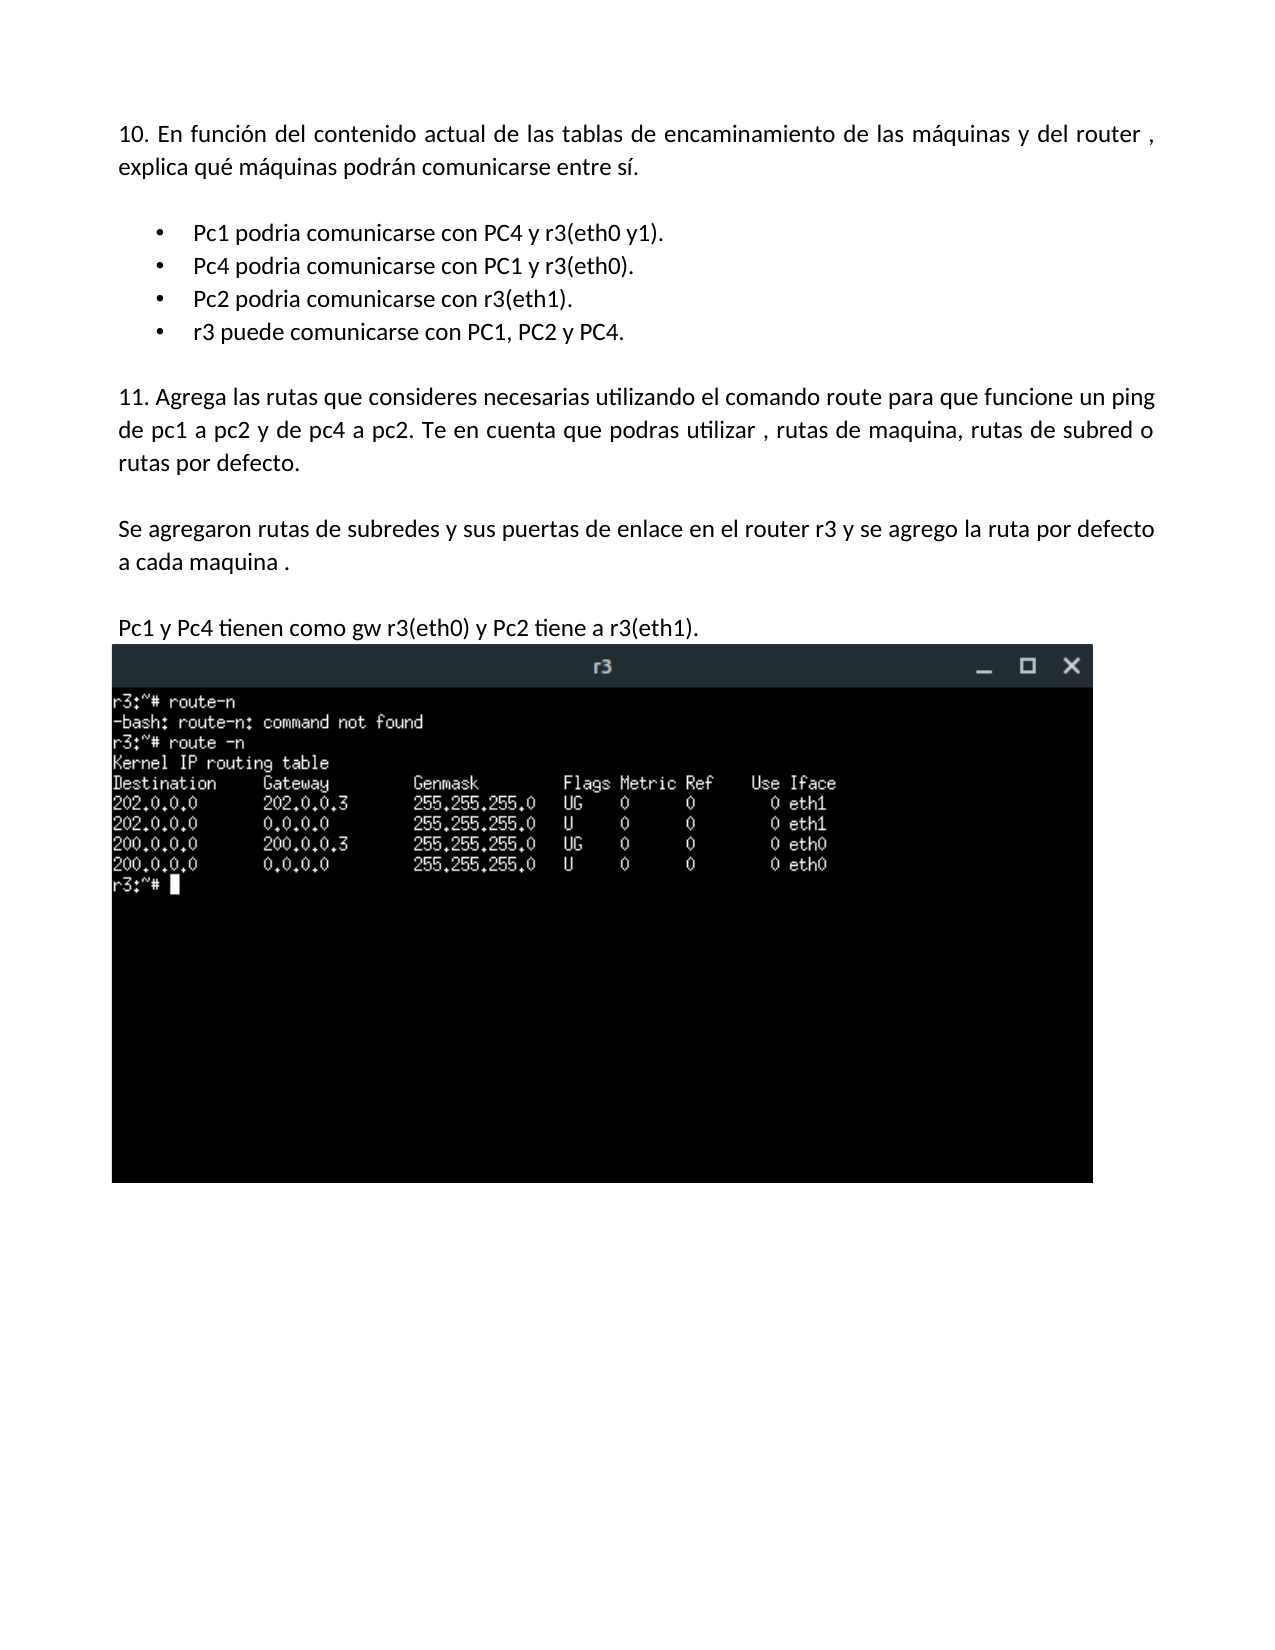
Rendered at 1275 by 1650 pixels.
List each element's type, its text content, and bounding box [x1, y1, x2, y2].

text 10. En función del contenido actual de las tablas de encaminamiento de las máquinas y del router , explica qué máquinas podrán comunicarse entre sí. [118, 118, 1157, 182]
text Pc1 y Pc4 tienen como gw r3(eth0) y Pc2 tiene a r3(eth1). [118, 612, 1157, 642]
text Se agregaron rutas de subredes y sus puertas de enlace en el router r3 y se agrego la ruta por defecto a cada maquina . [118, 513, 1157, 577]
list Pc2 podria comunicarse con r3(eth1). [156, 283, 1157, 313]
text 11. Agrega las rutas que consideres necesarias utilizando el comando route para que funcione un ping de pc1 a pc2 y de pc4 a pc2. Te en cuenta que podras utilizar , rutas de maquina, rutas de subred o rutas por defecto. [118, 381, 1157, 478]
list r3 puede comunicarse con PC1, PC2 y PC4. [156, 316, 1157, 346]
picture [111, 644, 1093, 1183]
list Pc4 podria comunicarse con PC1 y r3(eth0). [156, 250, 1157, 280]
list Pc1 podria comunicarse con PC4 y r3(eth0 y1). [156, 217, 1157, 247]
